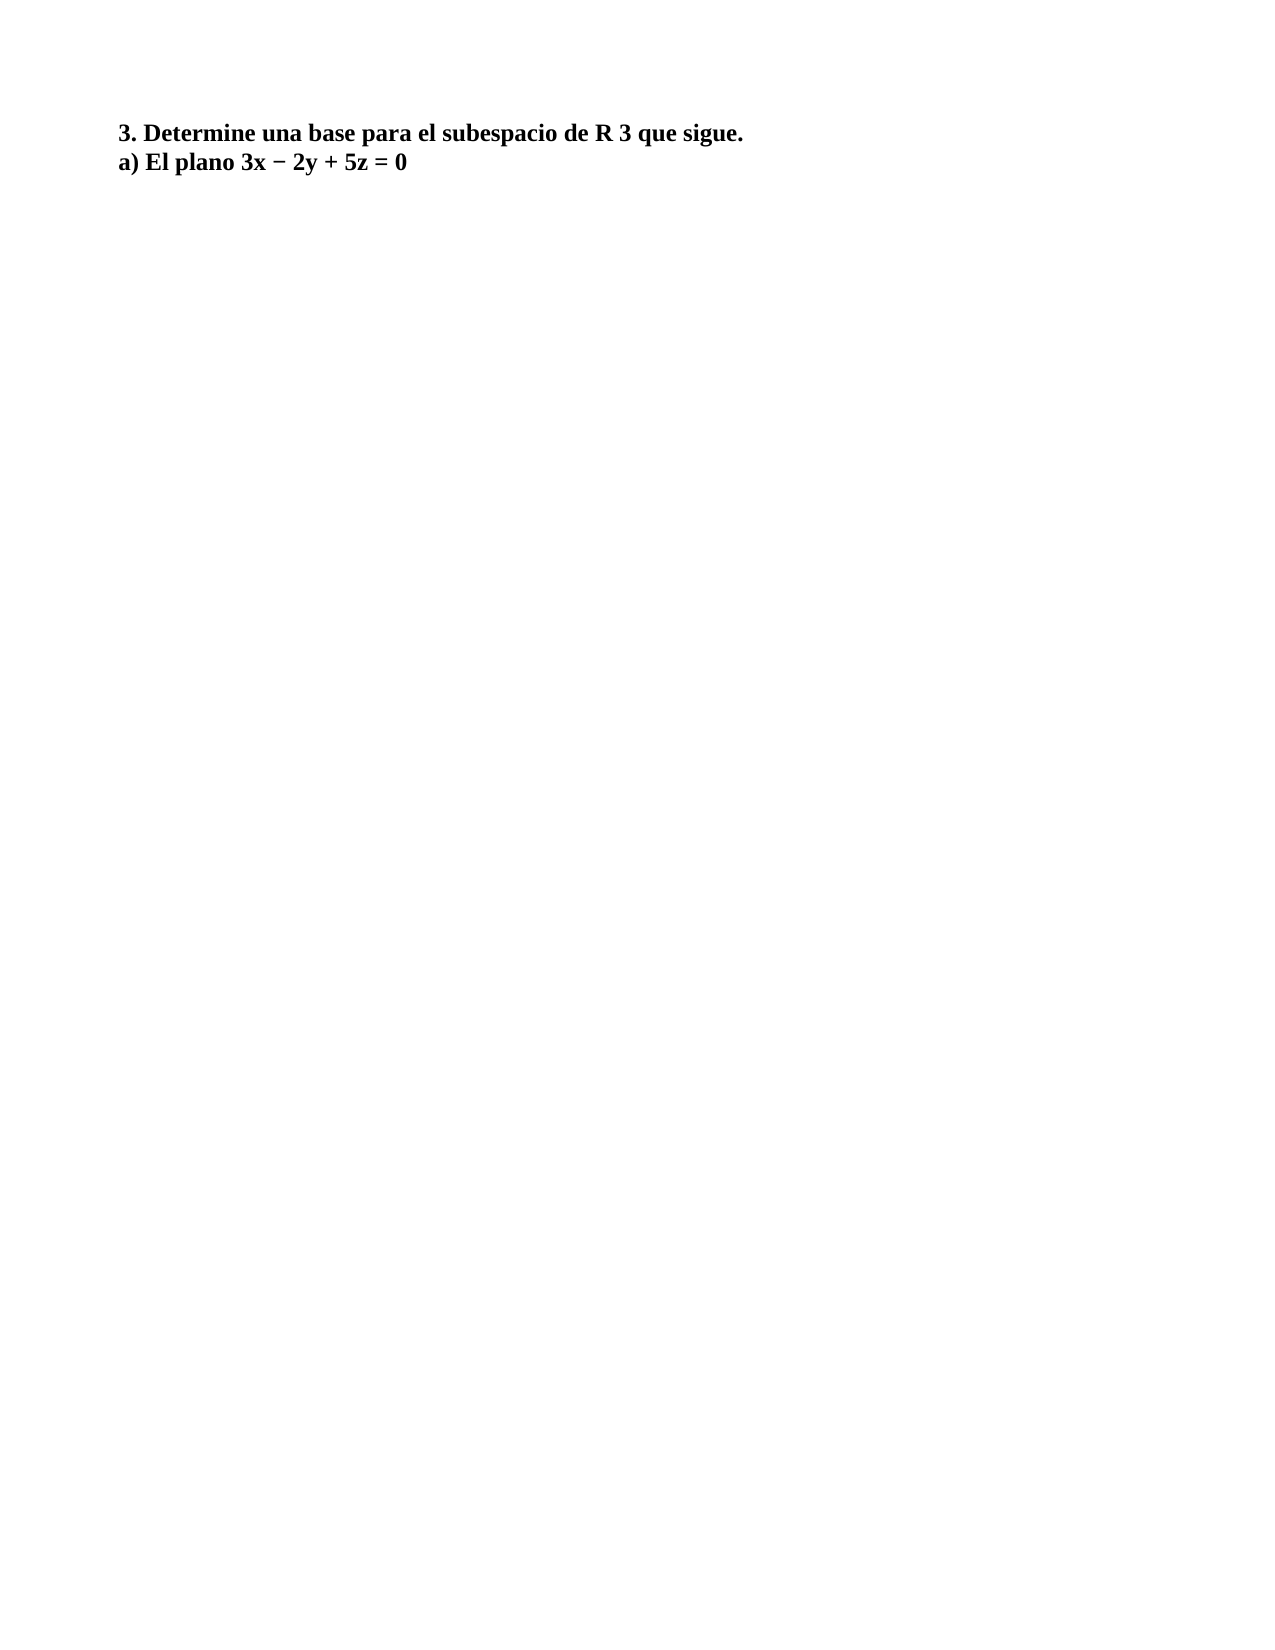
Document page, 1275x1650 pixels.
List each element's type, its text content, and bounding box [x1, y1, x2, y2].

text a) El plano 3x − 2y + 5z = 0 [118, 147, 1157, 176]
text 3. Determine una base para el subespacio de R 3 que sigue. [118, 118, 1157, 147]
